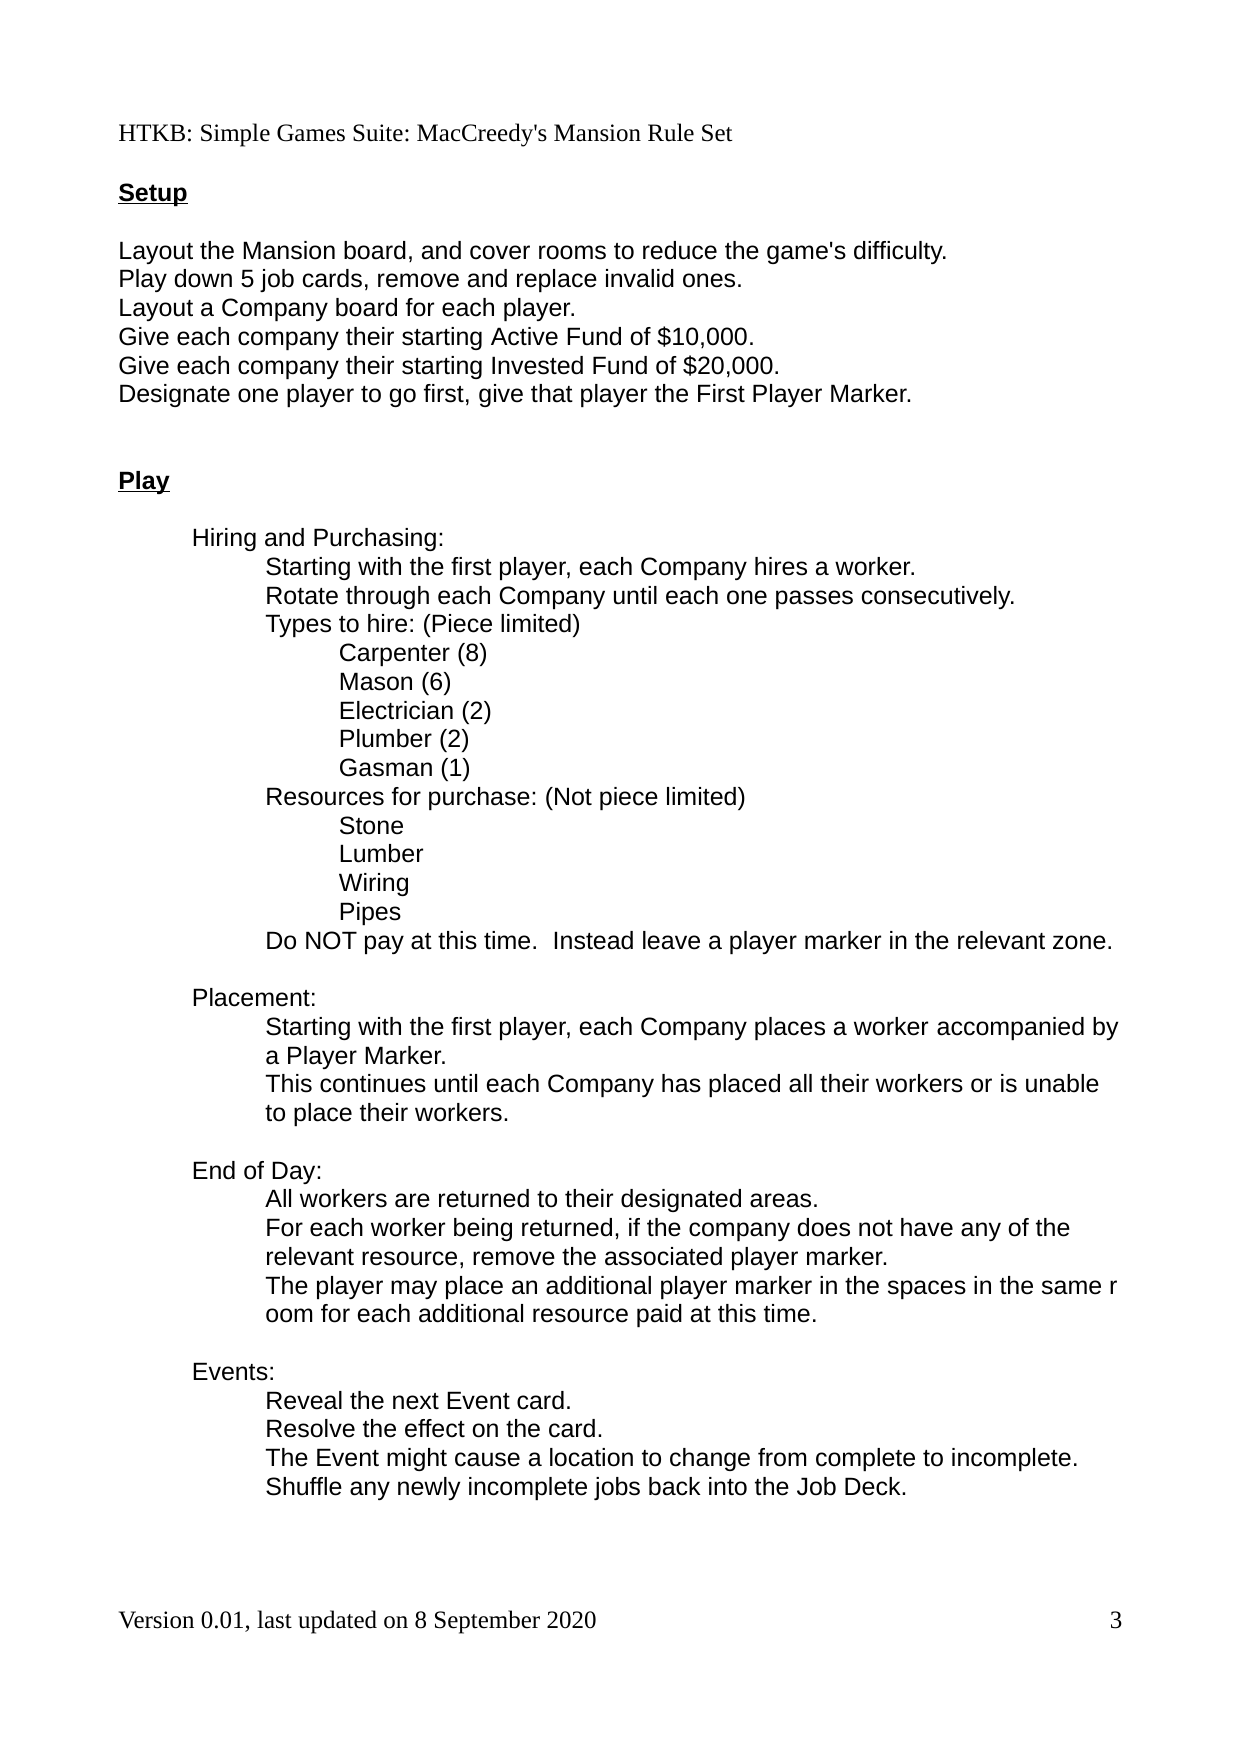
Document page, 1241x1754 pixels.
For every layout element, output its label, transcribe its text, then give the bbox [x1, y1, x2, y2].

text This continues until each Company has placed all their workers or is unable to place their workers. [118, 1069, 1122, 1127]
text Stone [118, 811, 1122, 839]
text Play [118, 466, 1122, 494]
text Reveal the next Event card. [118, 1386, 1122, 1414]
text Resolve the effect on the card. [118, 1414, 1122, 1443]
text Carpenter (8) [118, 638, 1122, 667]
text Starting with the first player, each Company places a worker accompanied by a Player Marker. [118, 1012, 1122, 1069]
text For each worker being returned, if the company does not have any of the relevant resource, remove the associated player marker. The player may place an additional player marker in the spaces in the same r oom for each additional resource paid at this time. [118, 1213, 1122, 1328]
text Pipes Do NOT pay at this time. Instead leave a player marker in the relevant zone. [118, 897, 1122, 954]
text The Event might cause a location to change from complete to incomplete. [118, 1443, 1122, 1472]
text Placement: [118, 983, 1122, 1012]
text Mason (6) [118, 667, 1122, 696]
text Events: [118, 1357, 1122, 1386]
text Resources for purchase: (Not piece limited) [118, 782, 1122, 811]
text Rotate through each Company until each one passes consecutively. Types to hire: (Piece limited) [118, 581, 1122, 638]
text Layout the Mansion board, and cover rooms to reduce the game's difficulty. [118, 236, 1122, 264]
text End of Day: [118, 1156, 1122, 1184]
text Wiring [118, 868, 1122, 897]
text All workers are returned to their designated areas. [118, 1184, 1122, 1213]
text Give each company their starting Invested Fund of $20,000. Designate one player to go first, give that player the First Player Marker. [118, 351, 1122, 408]
text Starting with the first player, each Company hires a worker. [118, 552, 1122, 581]
text Gasman (1) [118, 753, 1122, 782]
text Lumber [118, 839, 1122, 868]
text Electrician (2) Plumber (2) [118, 696, 1122, 753]
text Layout a Company board for each player. Give each company their starting Active Fund of $10,000. [118, 293, 1122, 351]
text Hiring and Purchasing: [118, 523, 1122, 552]
text Setup [118, 178, 1122, 207]
text Play down 5 job cards, remove and replace invalid ones. [118, 264, 1122, 293]
text Shuffle any newly incomplete jobs back into the Job Deck. [118, 1472, 1122, 1501]
